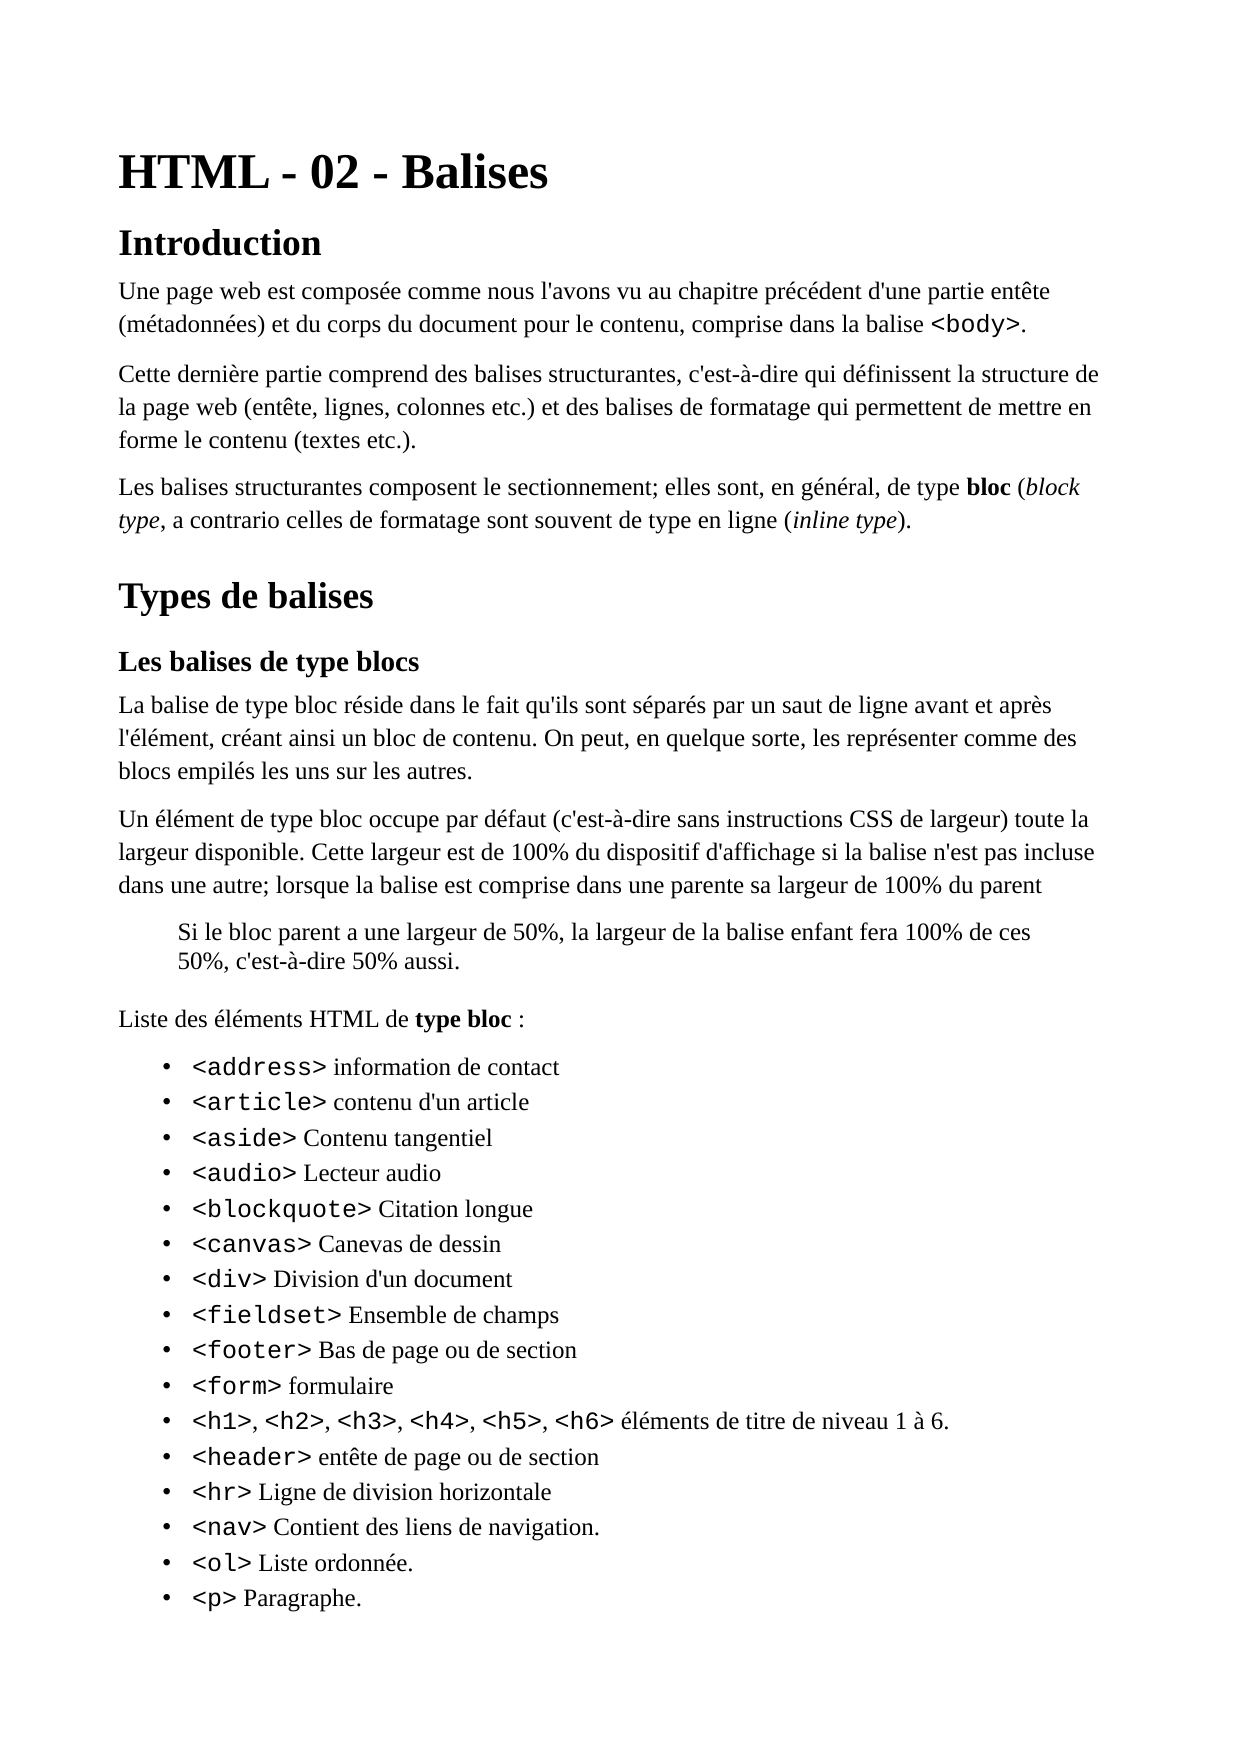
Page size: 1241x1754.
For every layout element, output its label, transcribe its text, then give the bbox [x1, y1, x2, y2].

list <form> formulaire [162, 1371, 1122, 1402]
text Les balises structurantes composent le sectionnement; elles sont, en général, de type bloc (block type, a contrario celles de formatage sont souvent de type en ligne (inline type). [118, 472, 1122, 534]
text Une page web est composée comme nous l'avons vu au chapitre précédent d'une partie entête (métadonnées) et du corps du document pour le contenu, comprise dans la balise <body>. [118, 276, 1122, 339]
list <footer> Bas de page ou de section [162, 1335, 1122, 1366]
text La balise de type bloc réside dans le fait qu'ils sont séparés par un saut de ligne avant et après l'élément, créant ainsi un bloc de contenu. On peut, en quelque sorte, les représenter comme des blocs empilés les uns sur les autres. [118, 690, 1122, 785]
list <address> information de contact [162, 1052, 1122, 1083]
list <ol> Liste ordonnée. [162, 1548, 1122, 1579]
text Si le bloc parent a une largeur de 50%, la largeur de la balise enfant fera 100% de ces 50%, c'est-à-dire 50% aussi. [177, 917, 1063, 975]
list <hr> Ligne de division horizontale [162, 1477, 1122, 1508]
list <aside> Contenu tangentiel [162, 1123, 1122, 1154]
subtitle Introduction [118, 220, 1122, 263]
list <nav> Contient des liens de navigation. [162, 1512, 1122, 1543]
subtitle HTML - 02 - Balises [118, 142, 1122, 199]
list <article> contenu d'un article [162, 1087, 1122, 1118]
list <fieldset> Ensemble de champs [162, 1300, 1122, 1331]
list <header> entête de page ou de section [162, 1442, 1122, 1472]
list <audio> Lecteur audio [162, 1158, 1122, 1189]
list <div> Division d'un document [162, 1264, 1122, 1295]
list <p> Paragraphe. [162, 1583, 1122, 1614]
subtitle Les balises de type blocs [118, 644, 1122, 678]
text Liste des éléments HTML de type bloc : [118, 1004, 1122, 1033]
list <blockquote> Citation longue [162, 1194, 1122, 1224]
subtitle Types de balises [118, 574, 1122, 617]
text Un élément de type bloc occupe par défaut (c'est-à-dire sans instructions CSS de largeur) toute la largeur disponible. Cette largeur est de 100% du dispositif d'affichage si la balise n'est pas incluse dans une autre; lorsque la balise est comprise dans une parente sa largeur de 100% du parent [118, 804, 1122, 898]
list <h1>, <h2>, <h3>, <h4>, <h5>, <h6> éléments de titre de niveau 1 à 6. [162, 1406, 1122, 1437]
text Cette dernière partie comprend des balises structurantes, c'est-à-dire qui définissent la structure de la page web (entête, lignes, colonnes etc.) et des balises de formatage qui permettent de mettre en forme le contenu (textes etc.). [118, 359, 1122, 453]
list <canvas> Canevas de dessin [162, 1229, 1122, 1260]
